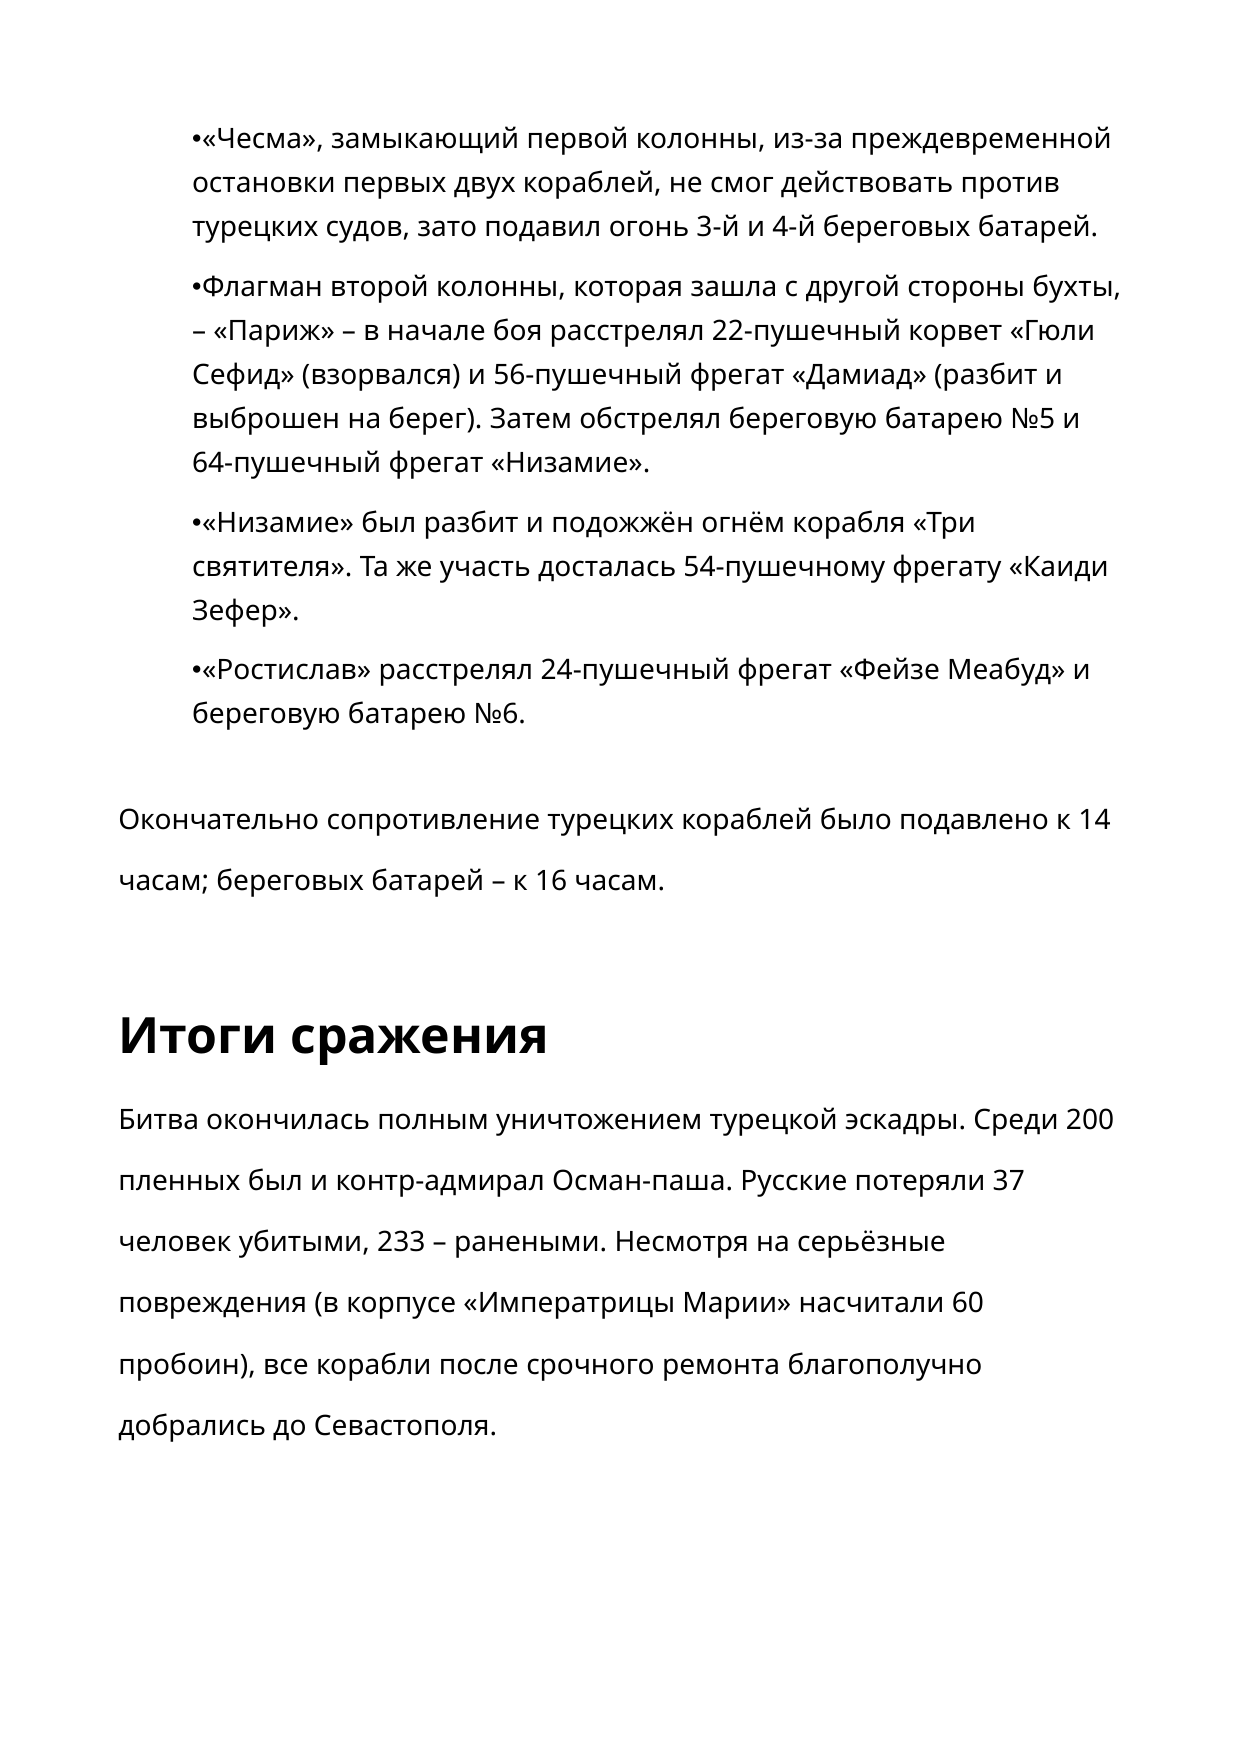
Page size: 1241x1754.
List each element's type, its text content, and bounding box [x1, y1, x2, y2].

list Флагман второй колонны, которая зашла с другой стороны бухты, – «Париж» – в начале боя расстрелял 22-пушечный корвет «Гюли Сефид» (взорвался) и 56-пушечный фрегат «Дамиад» (разбит и выброшен на берег). Затем обстрелял береговую батарею №5 и 64-пушечный фрегат «Низамие». [118, 266, 1122, 481]
subtitle Итоги сражения [118, 1000, 1122, 1068]
text Битва окончилась полным уничтожением турецкой эскадры. Среди 200 пленных был и контр-адмирал Осман-паша. Русские потеряли 37 человек убитыми, 233 – ранеными. Несмотря на серьёзные повреждения (в корпусе «Императрицы Марии» насчитали 60 пробоин), все корабли после срочного ремонта благополучно добрались до Севастополя. [118, 1099, 1122, 1444]
list «Ростислав» расстрелял 24-пушечный фрегат «Фейзе Меабуд» и береговую батарею №6. [118, 650, 1122, 732]
text Окончательно сопротивление турецких кораблей было подавлено к 14 часам; береговых батарей – к 16 часам. [118, 799, 1122, 899]
list «Низамие» был разбит и подожжён огнём корабля «Три святителя». Та же участь досталась 54-пушечному фрегату «Каиди Зефер». [118, 502, 1122, 628]
list «Чесма», замыкающий первой колонны, из-за преждевременной остановки первых двух кораблей, не смог действовать против турецких судов, зато подавил огонь 3-й и 4-й береговых батарей. [118, 118, 1122, 244]
